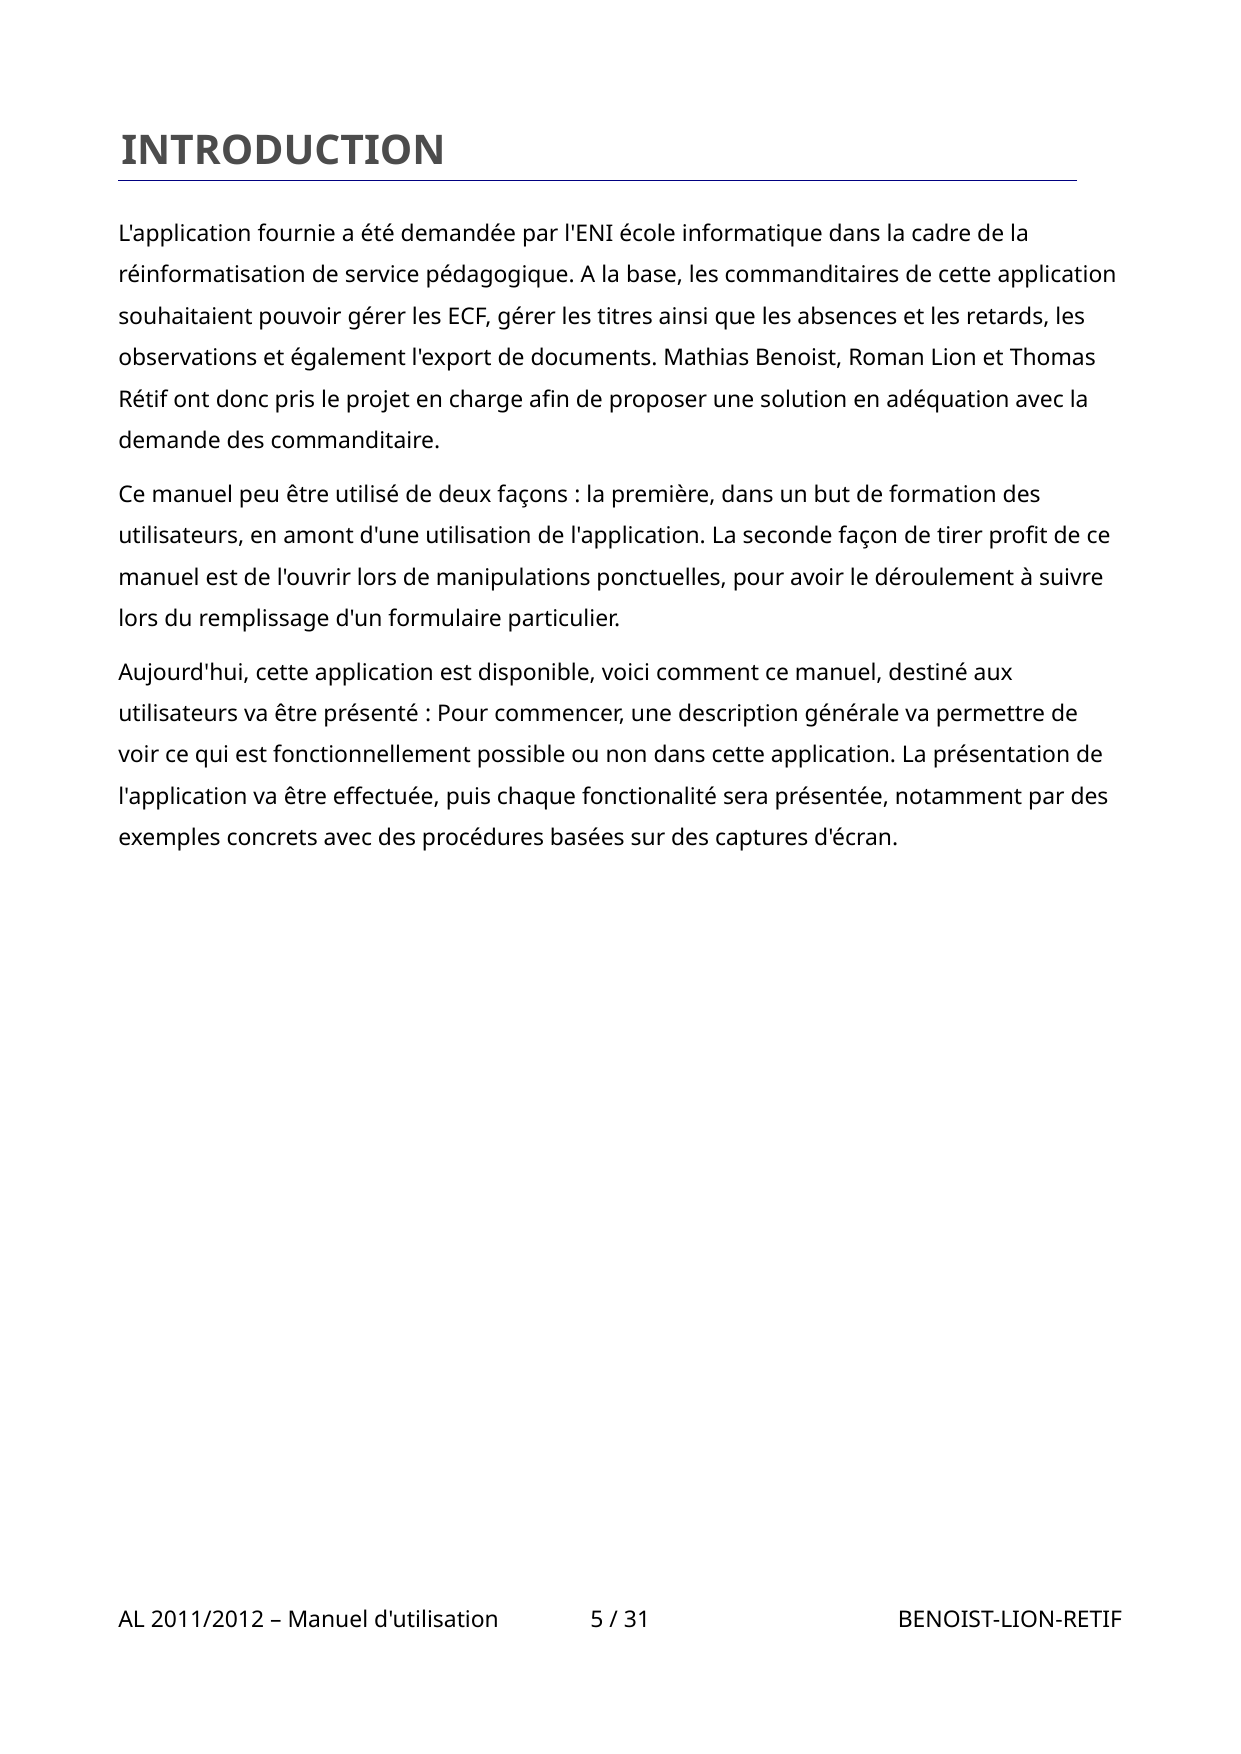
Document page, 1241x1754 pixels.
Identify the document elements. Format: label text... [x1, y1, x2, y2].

subtitle Introduction [118, 118, 1077, 180]
text Ce manuel peu être utilisé de deux façons : la première, dans un but de formation des utilisateurs, en amont d'une utilisation de l'application. La seconde façon de tirer profit de ce manuel est de l'ouvrir lors de manipulations ponctuelles, pour avoir le déroulement à suivre lors du remplissage d'un formulaire particulier. [118, 469, 1122, 634]
text Aujourd'hui, cette application est disponible, voici comment ce manuel, destiné aux utilisateurs va être présenté : Pour commencer, une description générale va permettre de voir ce qui est fonctionnellement possible ou non dans cette application. La présentation de l'application va être effectuée, puis chaque fonctionalité sera présentée, notamment par des exemples concrets avec des procédures basées sur des captures d'écran. [118, 647, 1122, 854]
text L'application fournie a été demandée par l'ENI école informatique dans la cadre de la réinformatisation de service pédagogique. A la base, les commanditaires de cette application souhaitaient pouvoir gérer les ECF, gérer les titres ainsi que les absences et les retards, les observations et également l'export de documents. Mathias Benoist, Roman Lion et Thomas Rétif ont donc pris le projet en charge afin de proposer une solution en adéquation avec la demande des commanditaire. [118, 208, 1122, 457]
